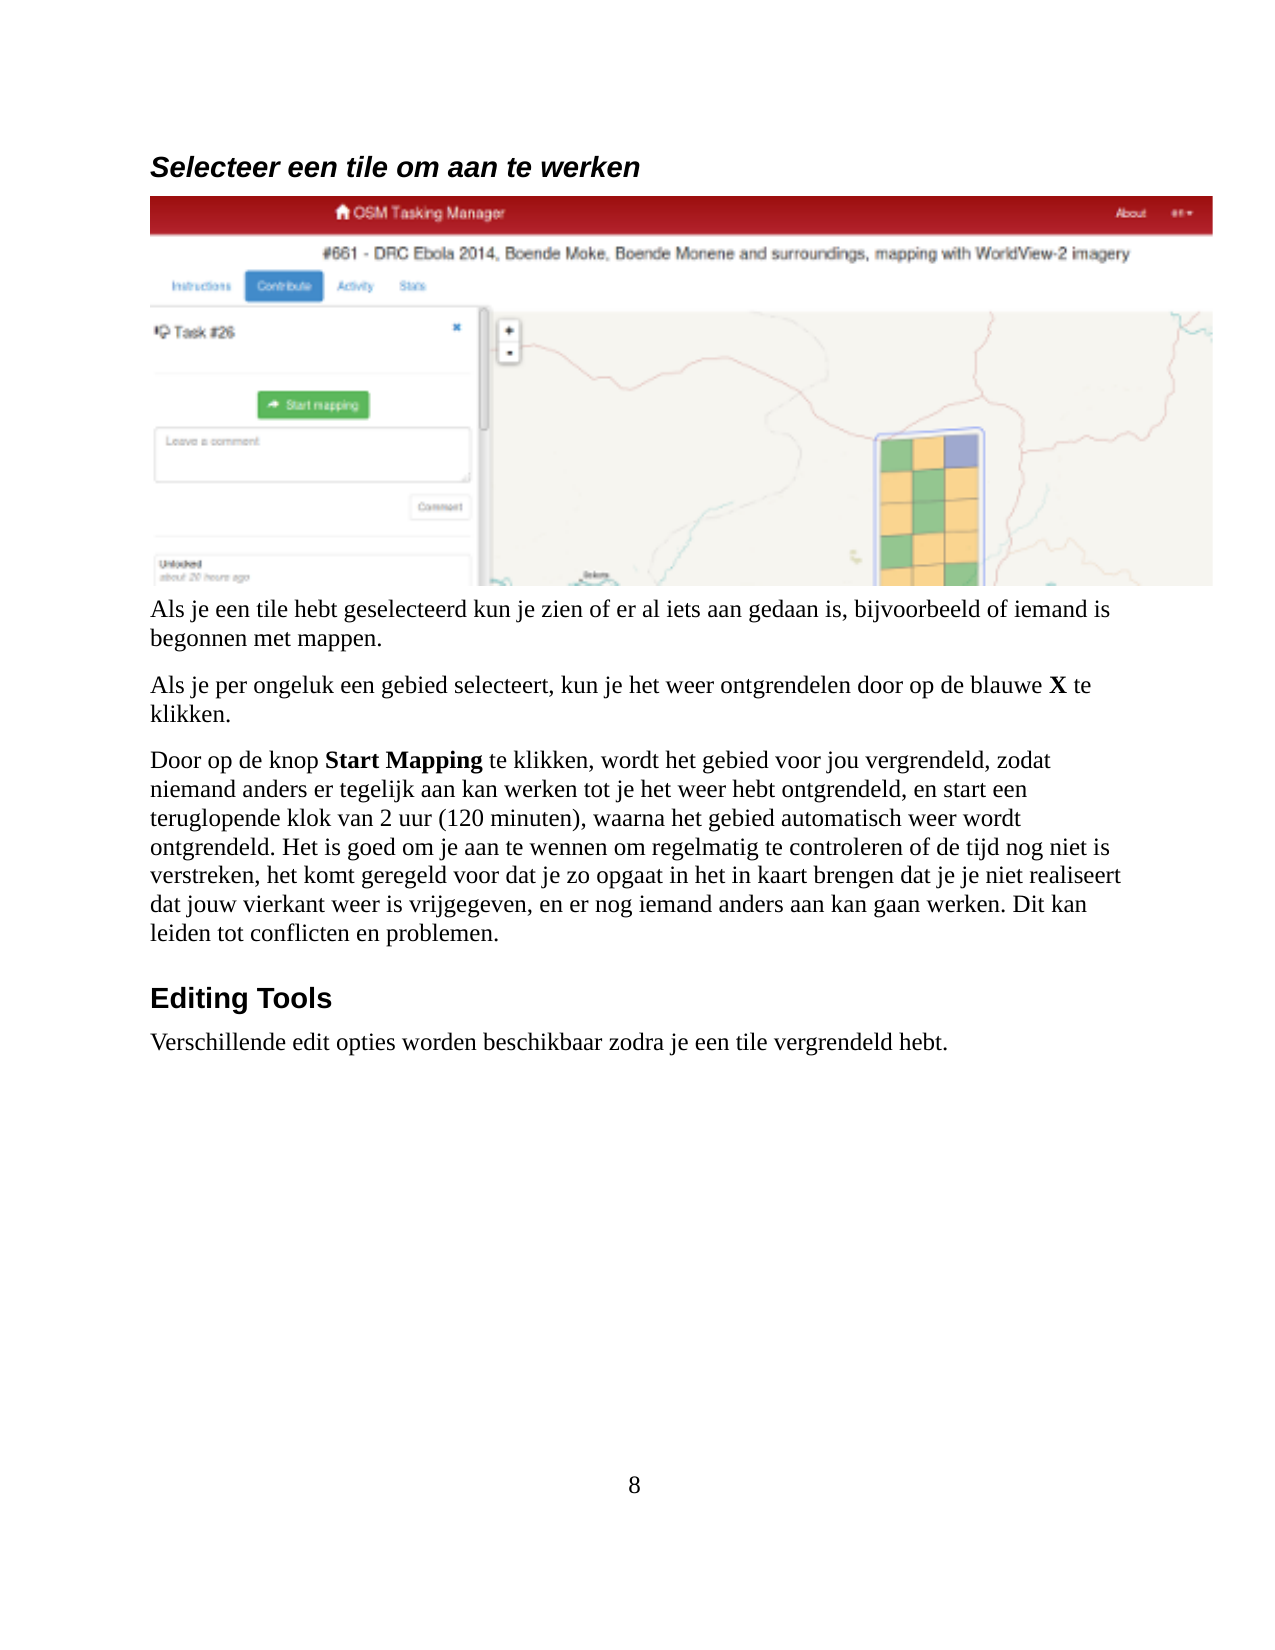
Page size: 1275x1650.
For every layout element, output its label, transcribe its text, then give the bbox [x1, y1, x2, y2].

text Verschillende edit opties worden beschikbaar zodra je een tile vergrendeld hebt. [150, 1027, 1125, 1055]
subtitle Selecteer een tile om aan te werken [150, 150, 1125, 183]
picture [150, 196, 1213, 586]
subtitle Editing Tools [150, 981, 1125, 1014]
text Als je per ongeluk een gebied selecteert, kun je het weer ontgrendelen door op de blauwe X te klikken. [150, 670, 1125, 727]
text Als je een tile hebt geselecteerd kun je zien of er al iets aan gedaan is, bijvoorbeeld of iemand is begonnen met mappen. [150, 594, 1125, 652]
text Door op de knop Start Mapping te klikken, wordt het gebied voor jou vergrendeld, zodat niemand anders er tegelijk aan kan werken tot je het weer hebt ontgrendeld, en start een teruglopende klok van 2 uur (120 minuten), waarna het gebied automatisch weer wordt ontgrendeld. Het is goed om je aan te wennen om regelmatig te controleren of de tijd nog niet is verstreken, het komt geregeld voor dat je zo opgaat in het in kaart brengen dat je je niet realiseert dat jouw vierkant weer is vrijgegeven, en er nog iemand anders aan kan gaan werken. Dit kan leiden tot conflicten en problemen. [150, 745, 1125, 947]
